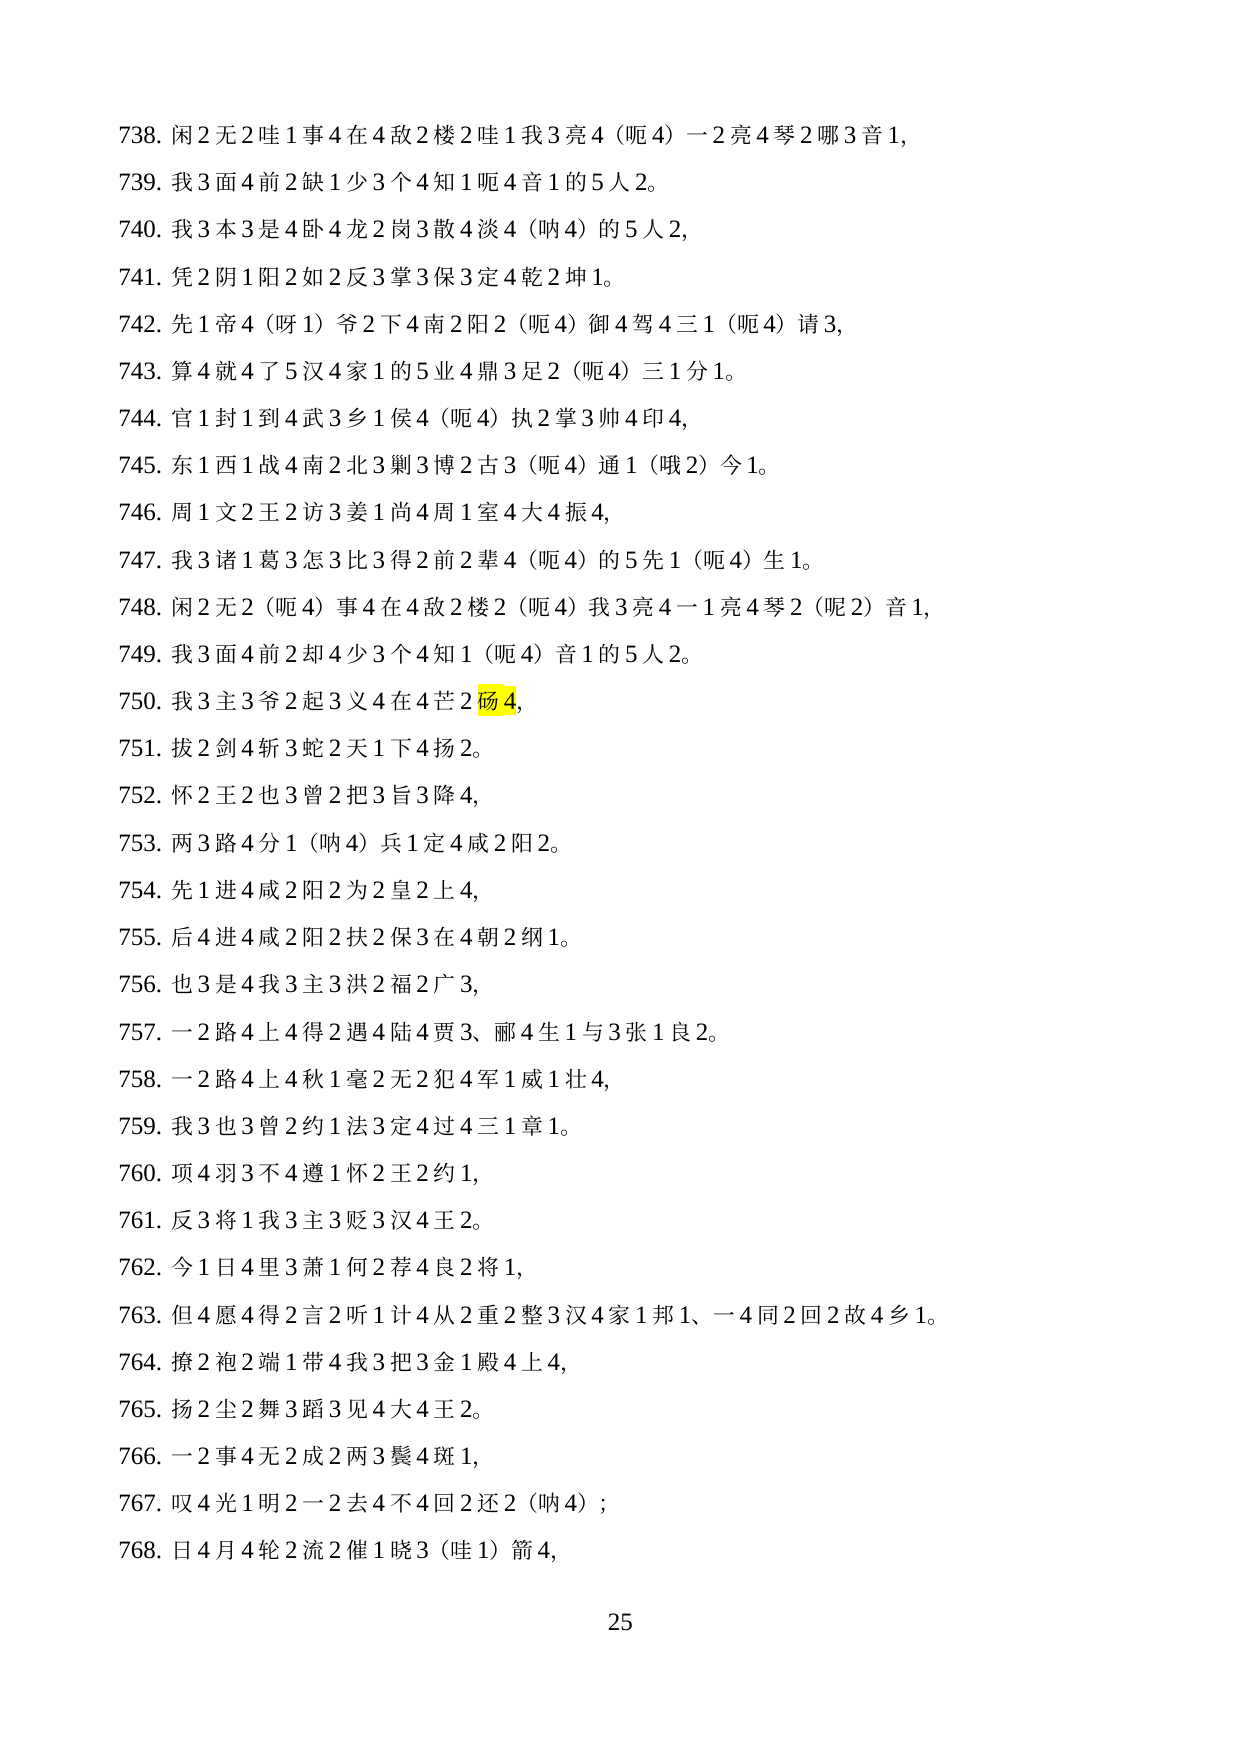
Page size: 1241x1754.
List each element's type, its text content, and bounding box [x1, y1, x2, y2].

text 763. 但4愿4得2言2听1计4从2重2整3汉4家1邦1、一4同2回2故4乡1。 [118, 1298, 1122, 1329]
text 757. 一2路4上4得2遇4陆4贾3、郦4生1与3张1良2。 [118, 1015, 1122, 1046]
text 764. 撩2袍2端1带4我3把3金1殿4上4， [118, 1345, 1122, 1376]
text 768. 日4月4轮2流2催1晓3（哇1）箭4， [118, 1534, 1122, 1565]
text 741. 凭2阴1阳2如2反3掌3保3定4乾2坤1。 [118, 260, 1122, 291]
text 755. 后4进4咸2阳2扶2保3在4朝2纲1。 [118, 920, 1122, 952]
text 759. 我3也3曾2约1法3定4过4三1章1。 [118, 1109, 1122, 1141]
text 761. 反3将1我3主3贬3汉4王2。 [118, 1203, 1122, 1235]
text 739. 我3面4前2缺1少3个4知1呃4音1的5人2。 [118, 165, 1122, 197]
text 750. 我3主3爷2起3义4在4芒2砀4， [118, 684, 1122, 716]
text 767. 叹4光1明2一2去4不4回2还2（呐4）； [118, 1487, 1122, 1518]
text 749. 我3面4前2却4少3个4知1（呃4）音1的5人2。 [118, 637, 1122, 669]
text 752. 怀2王2也3曾2把3旨3降4， [118, 779, 1122, 810]
text 745. 东1西1战4南2北3剿3博2古3（呃4）通1（哦2）今1。 [118, 448, 1122, 480]
text 747. 我3诸1葛3怎3比3得2前2辈4（呃4）的5先1（呃4）生1。 [118, 543, 1122, 574]
text 743. 算4就4了5汉4家1的5业4鼎3足2（呃4）三1分1。 [118, 354, 1122, 386]
text 753. 两3路4分1（呐4）兵1定4咸2阳2。 [118, 826, 1122, 857]
text 742. 先1帝4（呀1）爷2下4南2阳2（呃4）御4驾4三1（呃4）请3， [118, 307, 1122, 338]
text 744. 官1封1到4武3乡1侯4（呃4）执2掌3帅4印4， [118, 401, 1122, 433]
text 748. 闲2无2（呃4）事4在4敌2楼2（呃4）我3亮4一1亮4琴2（呢2）音1， [118, 590, 1122, 621]
text 762. 今1日4里3萧1何2荐4良2将1， [118, 1251, 1122, 1282]
text 756. 也3是4我3主3洪2福2广3， [118, 967, 1122, 999]
text 765. 扬2尘2舞3蹈3见4大4王2。 [118, 1392, 1122, 1424]
text 746. 周1文2王2访3姜1尚4周1室4大4振4， [118, 496, 1122, 527]
text 738. 闲2无2哇1事4在4敌2楼2哇1我3亮4（呃4）一2亮4琴2哪3音1， [118, 118, 1122, 149]
text 754. 先1进4咸2阳2为2皇2上4， [118, 873, 1122, 904]
text 751. 拔2剑4斩3蛇2天1下4扬2。 [118, 732, 1122, 763]
text 758. 一2路4上4秋1毫2无2犯4军1威1壮4， [118, 1062, 1122, 1093]
text 740. 我3本3是4卧4龙2岗3散4淡4（呐4）的5人2， [118, 212, 1122, 244]
text 766. 一2事4无2成2两3鬓4斑1， [118, 1439, 1122, 1471]
text 760. 项4羽3不4遵1怀2王2约1， [118, 1156, 1122, 1188]
